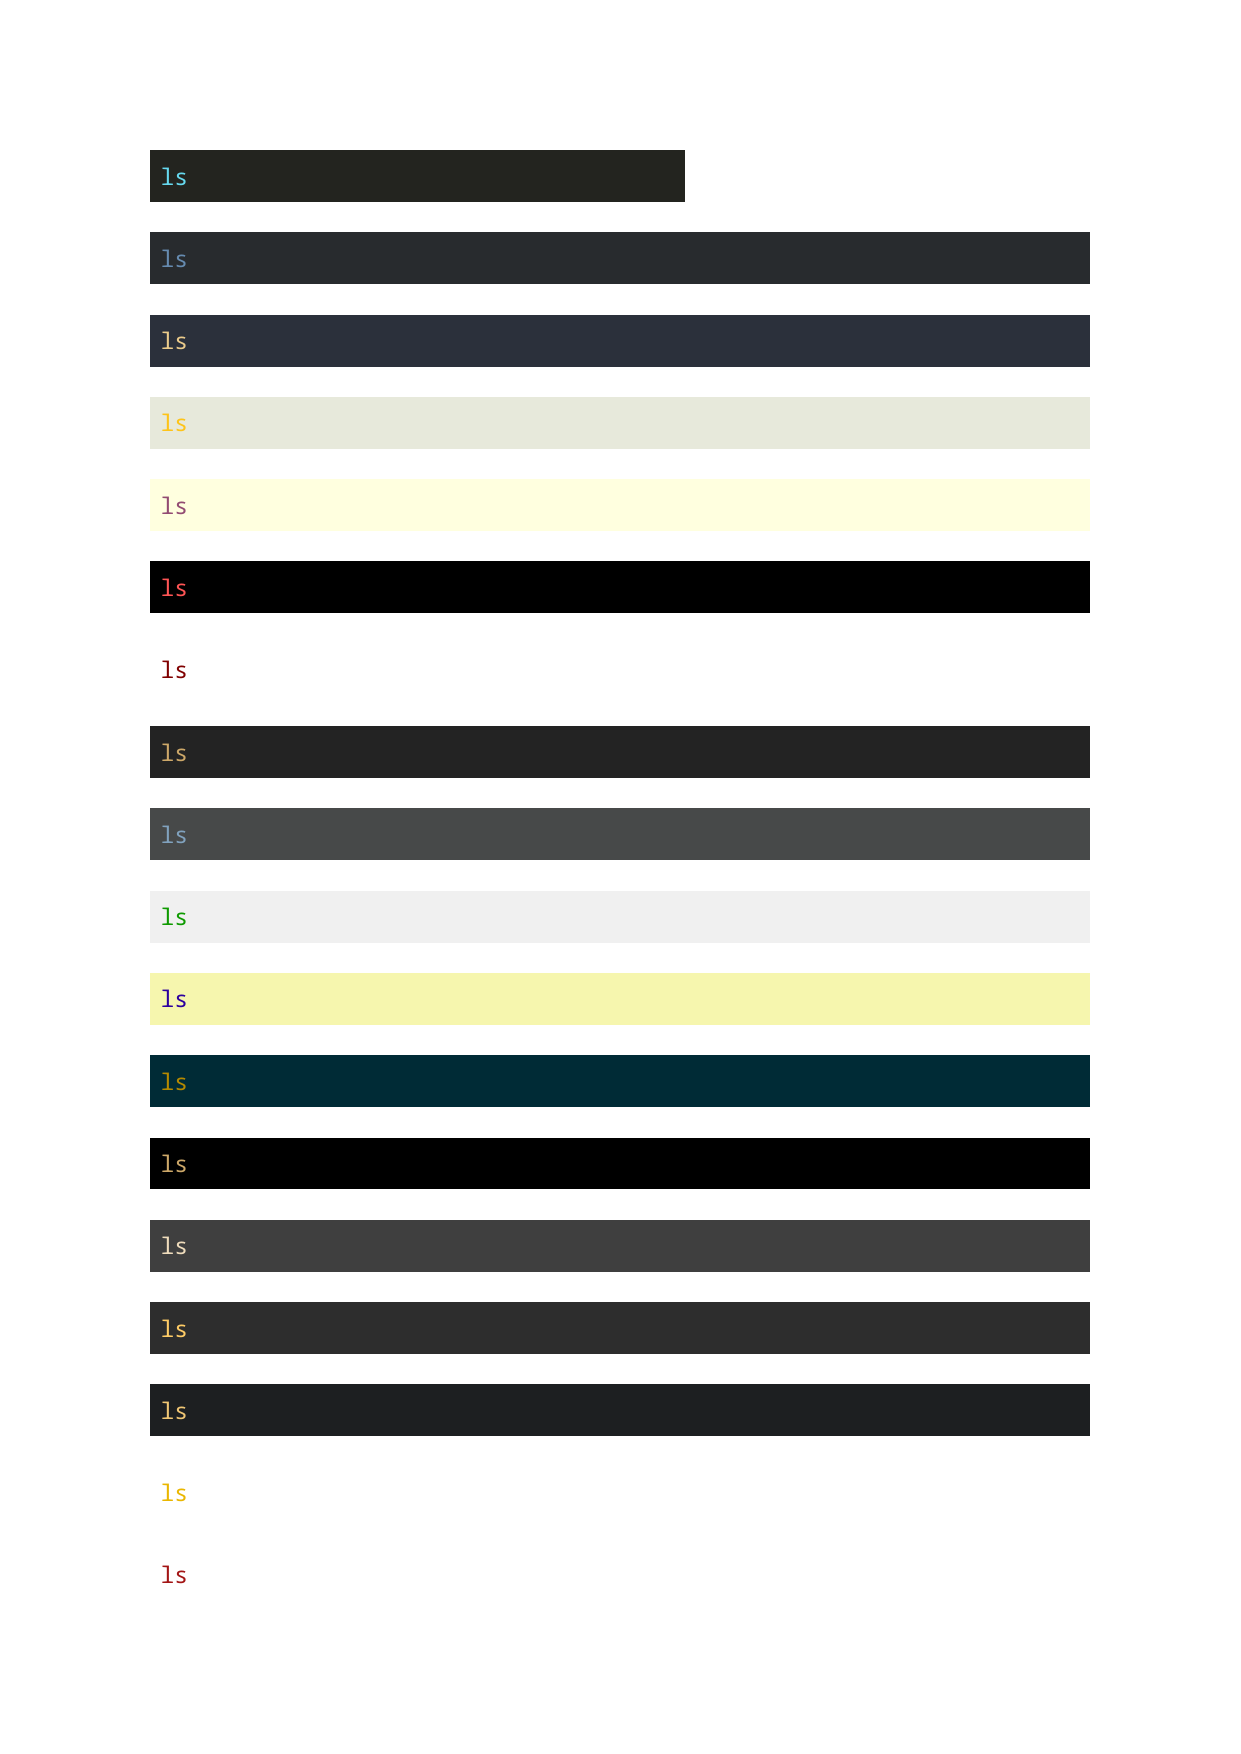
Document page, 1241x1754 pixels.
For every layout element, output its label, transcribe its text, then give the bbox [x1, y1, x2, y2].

table_header ls [150, 1302, 1090, 1354]
table_header ls [150, 1549, 1090, 1601]
table_header ls [150, 1138, 1090, 1189]
table_header ls [150, 1055, 1090, 1107]
table_header ls [150, 561, 1090, 613]
table_header ls [150, 315, 1090, 367]
table_header ls [150, 1384, 1090, 1436]
table_header ls [150, 150, 685, 202]
table_header ls [150, 644, 1090, 696]
table_header ls [150, 479, 1090, 531]
table_header ls [150, 1467, 1090, 1519]
table_header ls [150, 973, 1090, 1025]
table_header ls [150, 726, 1090, 778]
table_header ls [150, 232, 1090, 284]
table_header ls [150, 1220, 1090, 1272]
table_header ls [150, 397, 1090, 449]
table_header ls [150, 891, 1090, 943]
table_header ls [150, 808, 1090, 860]
